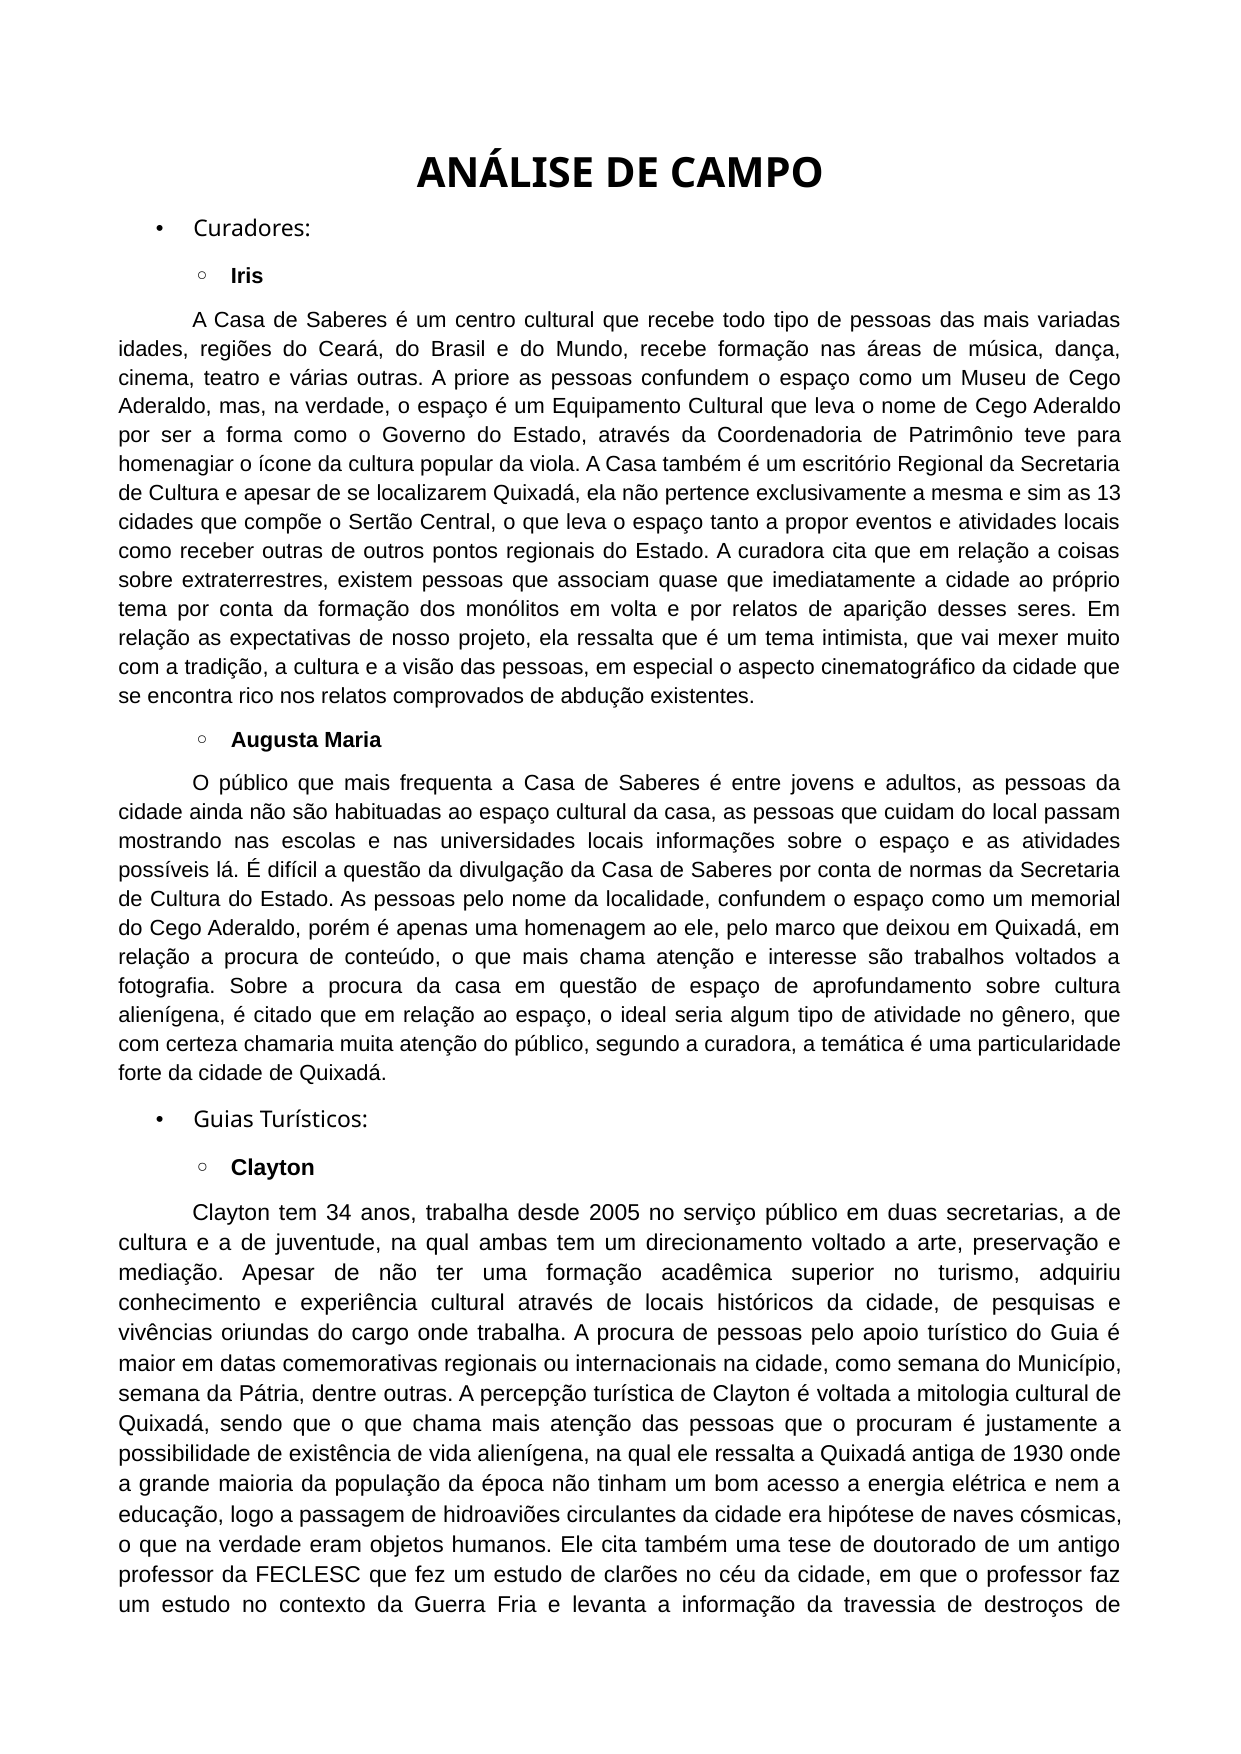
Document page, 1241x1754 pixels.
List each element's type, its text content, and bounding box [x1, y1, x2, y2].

list Curadores: [156, 212, 1122, 244]
list Guias Turísticos: [156, 1103, 1122, 1134]
list Augusta Maria [193, 726, 1122, 752]
text O público que mais frequenta a Casa de Saberes é entre jovens e adultos, as pessoas da cidade ainda não são habituadas ao espaço cultural da casa, as pessoas que cuidam do local passam mostrando nas escolas e nas universidades locais informações sobre o espaço e as atividades possíveis lá. É difícil a questão da divulgação da Casa de Saberes por conta de normas da Secretaria de Cultura do Estado. As pessoas pelo nome da localidade, confundem o espaço como um memorial do Cego Aderaldo, porém é apenas uma homenagem ao ele, pelo marco que deixou em Quixadá, em relação a procura de conteúdo, o que mais chama atenção e interesse são trabalhos voltados a fotografia. Sobre a procura da casa em questão de espaço de aprofundamento sobre cultura alienígena, é citado que em relação ao espaço, o ideal seria algum tipo de atividade no gênero, que com certeza chamaria muita atenção do público, segundo a curadora, a temática é uma particularidade forte da cidade de Quixadá. [118, 770, 1122, 1085]
text Clayton tem 34 anos, trabalha desde 2005 no serviço público em duas secretarias, a de cultura e a de juventude, na qual ambas tem um direcionamento voltado a arte, preservação e mediação. Apesar de não ter uma formação acadêmica superior no turismo, adquiriu conhecimento e experiência cultural através de locais históricos da cidade, de pesquisas e vivências oriundas do cargo onde trabalha. A procura de pessoas pelo apoio turístico do Guia é maior em datas comemorativas regionais ou internacionais na cidade, como semana do Município, semana da Pátria, dentre outras. A percepção turística de Clayton é voltada a mitologia cultural de Quixadá, sendo que o que chama mais atenção das pessoas que o procuram é justamente a possibilidade de existência de vida alienígena, na qual ele ressalta a Quixadá antiga de 1930 onde a grande maioria da população da época não tinham um bom acesso a energia elétrica e nem a educação, logo a passagem de hidroaviões circulantes da cidade era hipótese de naves cósmicas, o que na verdade eram objetos humanos. Ele cita também uma tese de doutorado de um antigo professor da FECLESC que fez um estudo de clarões no céu da cidade, em que o professor faz um estudo no contexto da Guerra Fria e levanta a informação da travessia de destroços de [118, 1198, 1122, 1617]
title ANÁLISE DE CAMPO [118, 143, 1122, 200]
text A Casa de Saberes é um centro cultural que recebe todo tipo de pessoas das mais variadas idades, regiões do Ceará, do Brasil e do Mundo, recebe formação nas áreas de música, dança, cinema, teatro e várias outras. A priore as pessoas confundem o espaço como um Museu de Cego Aderaldo, mas, na verdade, o espaço é um Equipamento Cultural que leva o nome de Cego Aderaldo por ser a forma como o Governo do Estado, através da Coordenadoria de Patrimônio teve para homenagiar o ícone da cultura popular da viola. A Casa também é um escritório Regional da Secretaria de Cultura e apesar de se localizarem Quixadá, ela não pertence exclusivamente a mesma e sim as 13 cidades que compõe o Sertão Central, o que leva o espaço tanto a propor eventos e atividades locais como receber outras de outros pontos regionais do Estado. A curadora cita que em relação a coisas sobre extraterrestres, existem pessoas que associam quase que imediatamente a cidade ao próprio tema por conta da formação dos monólitos em volta e por relatos de aparição desses seres. Em relação as expectativas de nosso projeto, ela ressalta que é um tema intimista, que vai mexer muito com a tradição, a cultura e a visão das pessoas, em especial o aspecto cinematográfico da cidade que se encontra rico nos relatos comprovados de abdução existentes. [118, 306, 1122, 708]
list Iris [193, 263, 1122, 288]
list Clayton [193, 1154, 1122, 1180]
